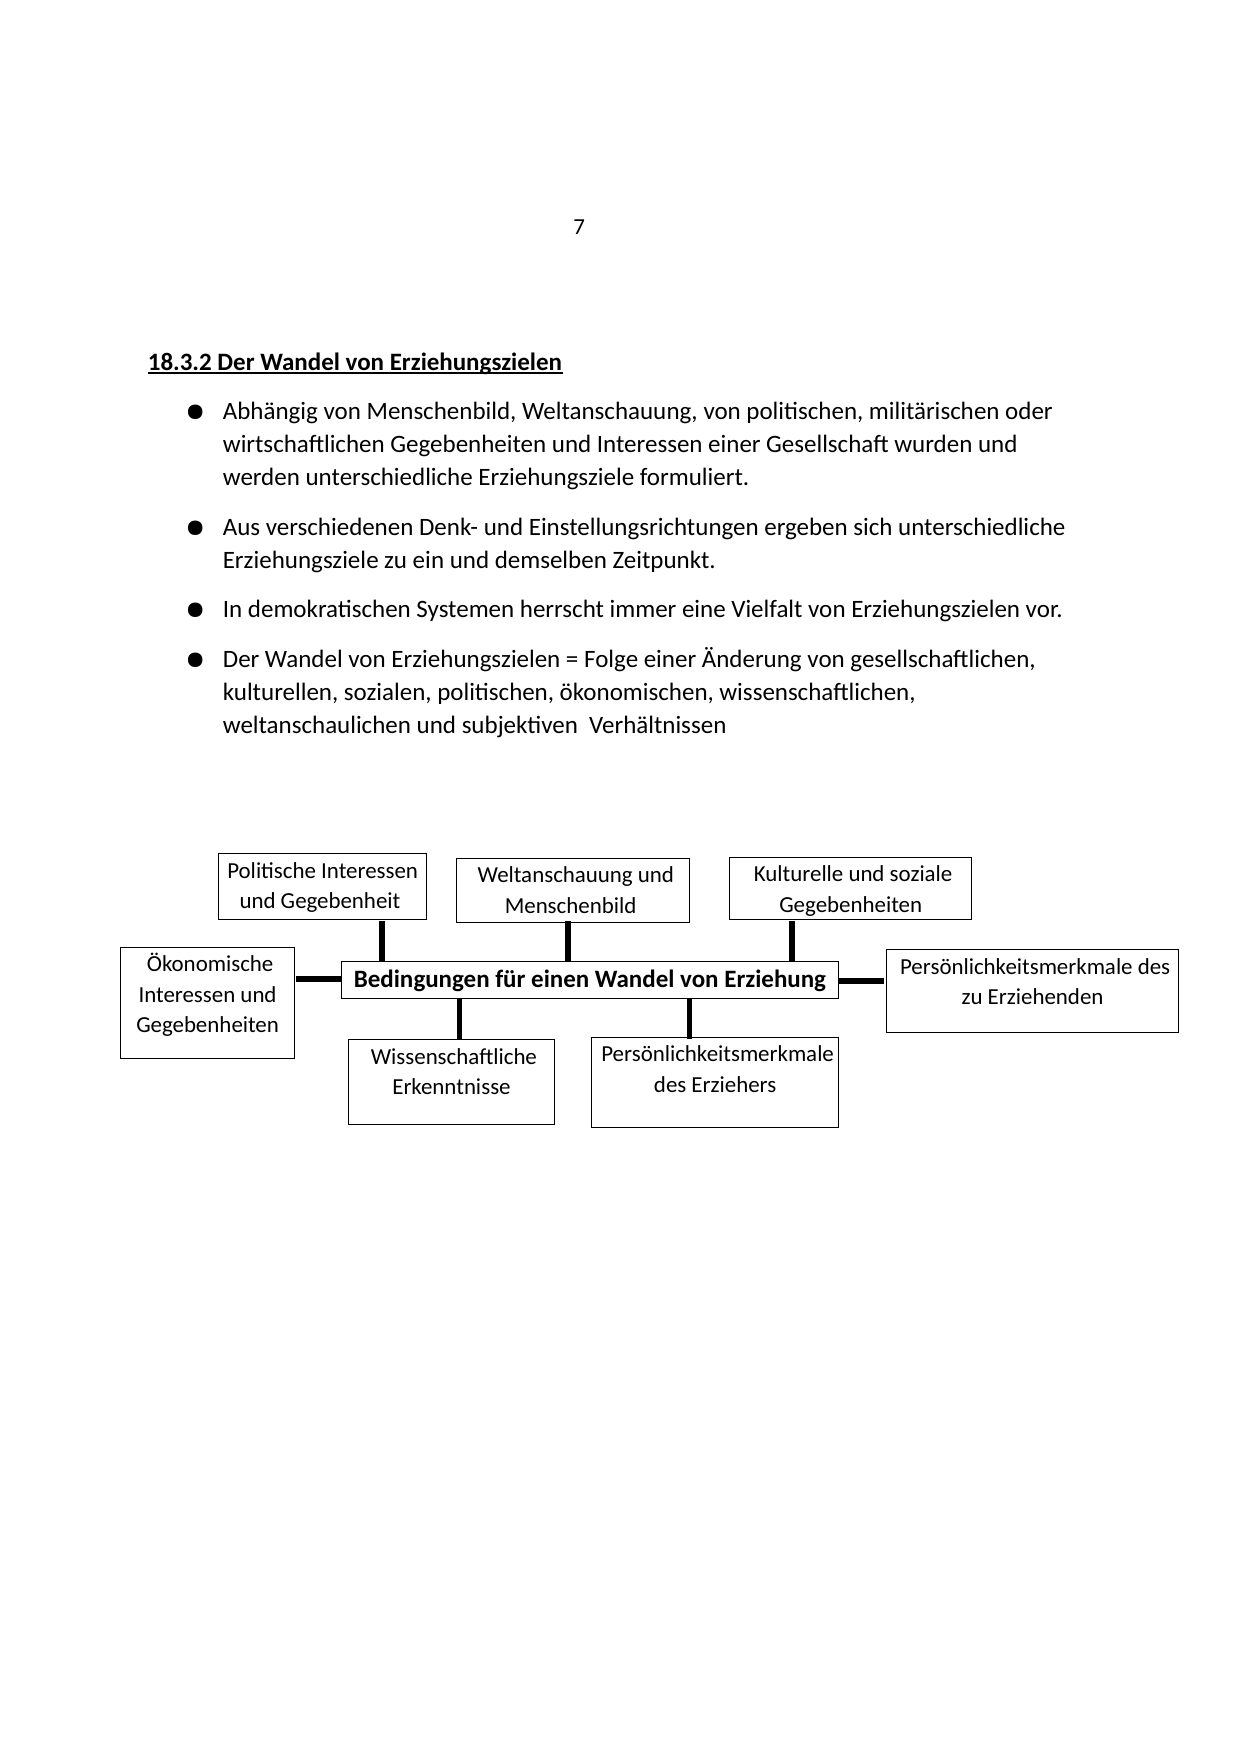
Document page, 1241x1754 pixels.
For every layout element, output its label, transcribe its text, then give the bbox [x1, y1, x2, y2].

list In demokratischen Systemen herrscht immer eine Vielfalt von Erziehungszielen vor. [185, 593, 1093, 624]
list Abhängig von Menschenbild, Weltanschauung, von politischen, militärischen oder wirtschaftlichen Gegebenheiten und Interessen einer Gesellschaft wurden und werden unterschiedliche Erziehungsziele formuliert. [185, 396, 1093, 492]
list Der Wandel von Erziehungszielen = Folge einer Änderung von gesellschaftlichen, kulturellen, sozialen, politischen, ökonomischen, wissenschaftlichen, weltanschaulichen und subjektiven Verhältnissen [185, 643, 1093, 739]
text 18.3.2 Der Wandel von Erziehungszielen [148, 346, 1093, 376]
list Aus verschiedenen Denk- und Einstellungsrichtungen ergeben sich unterschiedliche Erziehungsziele zu ein und demselben Zeitpunkt. [185, 511, 1093, 574]
